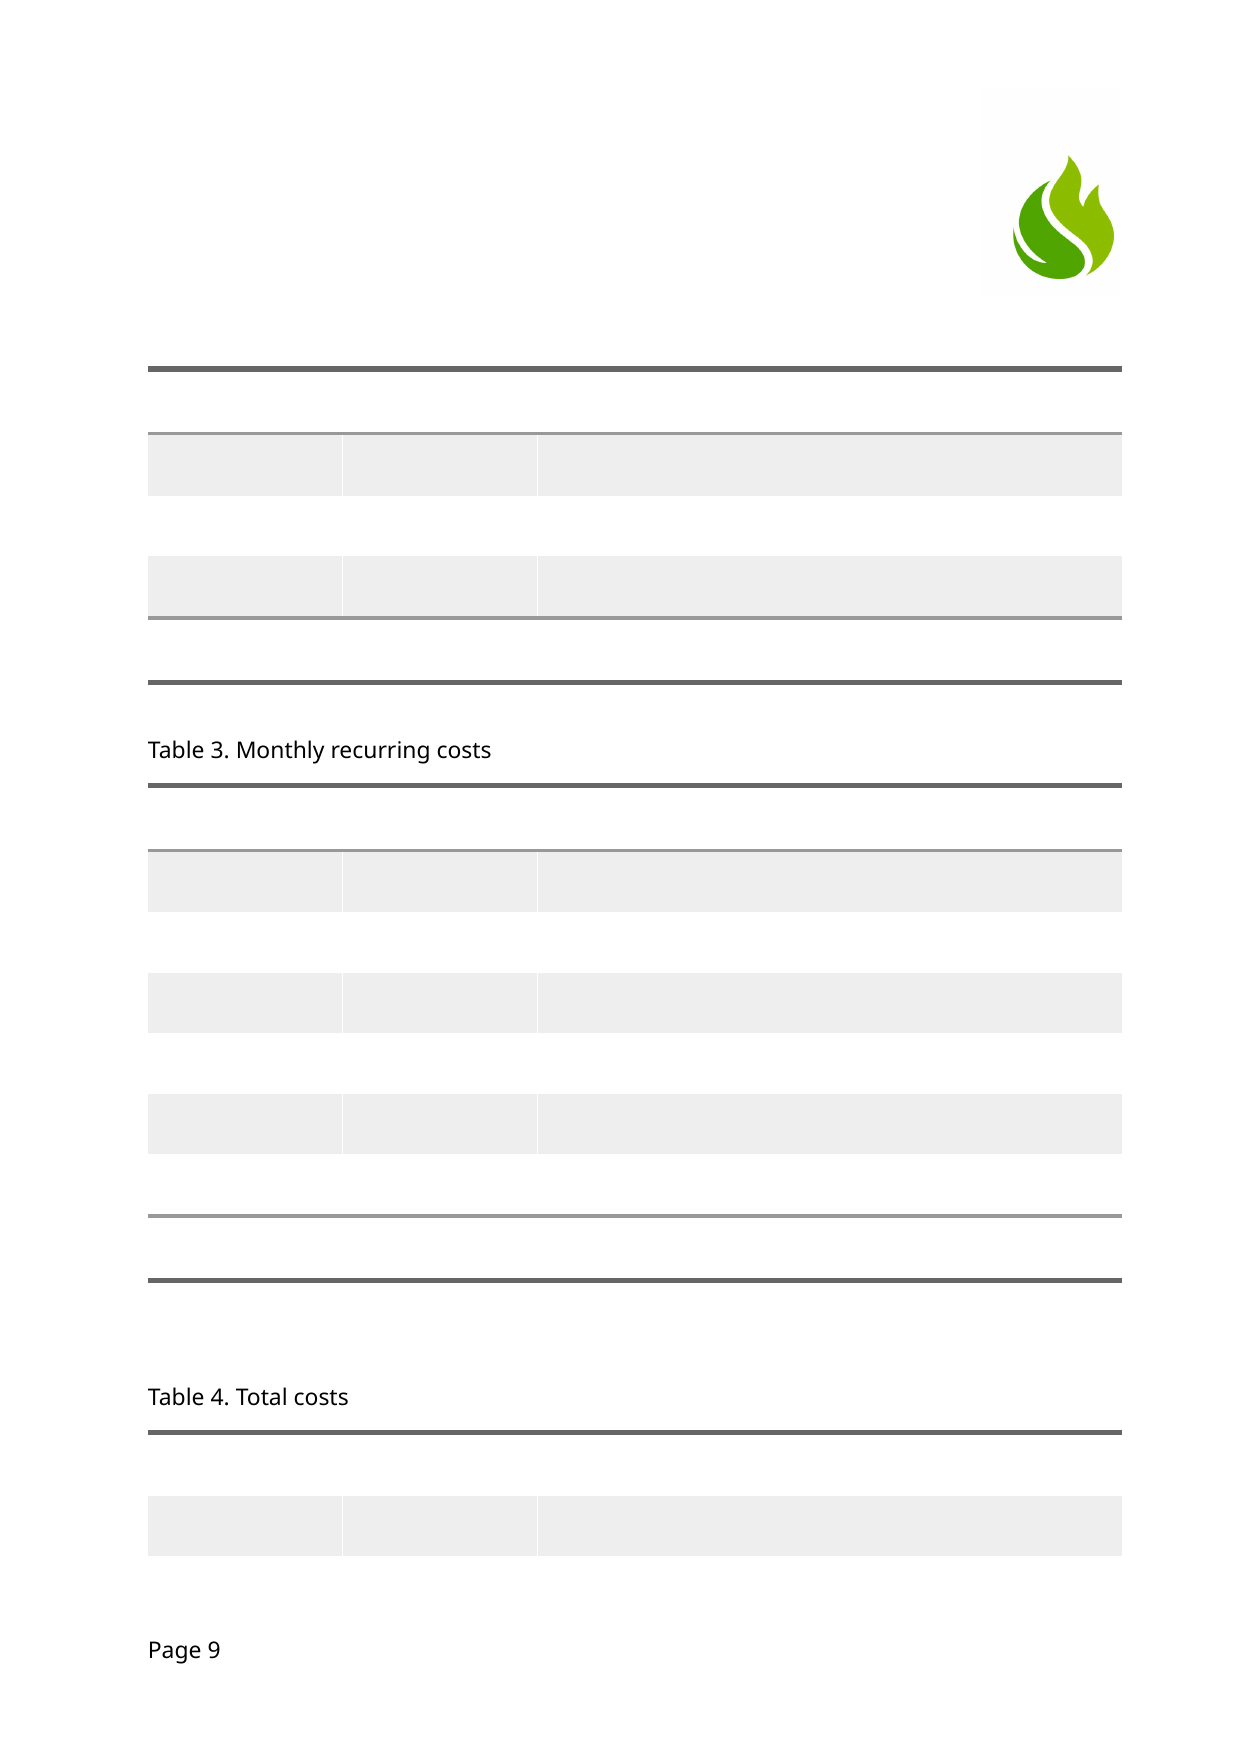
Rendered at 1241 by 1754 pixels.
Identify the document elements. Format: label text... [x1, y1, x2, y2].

table_cell 12 [538, 1154, 732, 1214]
table_header [343, 788, 537, 849]
table_cell 1 [538, 1094, 732, 1154]
table_header [732, 1435, 927, 1496]
table_cell [343, 556, 537, 616]
table_cell $500.00 [927, 556, 1122, 616]
table_cell [538, 1496, 732, 1556]
table_cell [343, 620, 537, 680]
table_cell [732, 1496, 927, 1556]
table_cell [343, 1154, 537, 1214]
table_cell 100 [732, 496, 927, 556]
text Table 4. Total costs [148, 1381, 1122, 1412]
table_cell [343, 1033, 537, 1093]
table_cell Social media ads/expenses [148, 973, 342, 1033]
table_cell [343, 1094, 537, 1154]
table_cell 35 [732, 1094, 927, 1154]
table_cell [343, 912, 537, 973]
table_cell 10 [732, 973, 927, 1033]
table_header Quantity [538, 372, 732, 432]
table_cell Engineering salary [148, 852, 342, 912]
table_cell [343, 1218, 537, 1278]
table_header Total annual cost [927, 788, 1122, 849]
table_header Monthly unit cost [732, 788, 927, 849]
table_cell Silicone tube [148, 556, 342, 616]
table_cell 300 [732, 1154, 927, 1214]
table_cell $960.00 [927, 620, 1122, 680]
table_cell Thinner [148, 435, 342, 496]
table_header Total cost [927, 372, 1122, 432]
table_cell [732, 620, 927, 680]
table_cell Material costs [148, 1496, 342, 1556]
table_header [343, 1435, 537, 1496]
table_header Item [148, 372, 342, 432]
table_header Description [343, 372, 537, 432]
table_cell $35,340.00 [927, 1218, 1122, 1278]
table_cell 100 [732, 1033, 927, 1093]
table_cell [732, 556, 927, 616]
table_header Unit cost [732, 372, 927, 432]
table_cell $3,600.00 [927, 1154, 1122, 1214]
table_cell 20 [538, 435, 732, 496]
table_cell 1 [538, 973, 732, 1033]
table_cell 1 [538, 912, 732, 973]
table_cell 2 [538, 852, 732, 912]
table_cell Chi Mei Polylac PA-757 ABS [343, 496, 537, 556]
table_cell [538, 556, 732, 616]
table_cell Plastic Pellets [148, 496, 342, 556]
table_cell $1,200.00 [927, 1033, 1122, 1093]
picture [981, 83, 1026, 298]
table_cell Total [148, 620, 342, 680]
table_cell [343, 973, 537, 1033]
table_cell Rent [148, 1154, 342, 1214]
table_cell 3 [732, 435, 927, 496]
table_header Capital costs [148, 1435, 342, 1496]
table_cell Total [148, 1218, 342, 1278]
table_cell [343, 1496, 537, 1556]
table_cell $60.00 [927, 435, 1122, 496]
table_cell $400.00 [927, 496, 1122, 556]
table_cell [343, 435, 537, 496]
table_header [538, 1435, 732, 1496]
table_cell [732, 1218, 927, 1278]
table_cell 1 [538, 1033, 732, 1093]
table_header Quantity [538, 788, 732, 849]
table_cell $6,000.00 [927, 912, 1122, 973]
table_cell 500 [732, 912, 927, 973]
table_cell $24,000.00 [927, 852, 1122, 912]
table_cell Transportation [148, 1094, 342, 1154]
table_header $6,285.00 [927, 1435, 1122, 1496]
table_header Item [148, 788, 342, 849]
table_cell [343, 852, 537, 912]
text Table 3. Monthly recurring costs [148, 734, 1122, 765]
table_cell $420.00 [927, 1094, 1122, 1154]
table_cell Support staff salary [148, 912, 342, 973]
table_cell 1000 [732, 852, 927, 912]
table_cell Maintenance [148, 1033, 342, 1093]
table_cell 4 [538, 496, 732, 556]
table_cell [538, 1218, 732, 1278]
table_cell [538, 620, 732, 680]
table_cell $960.00 [927, 1496, 1122, 1556]
table_cell $120.00 [927, 973, 1122, 1033]
